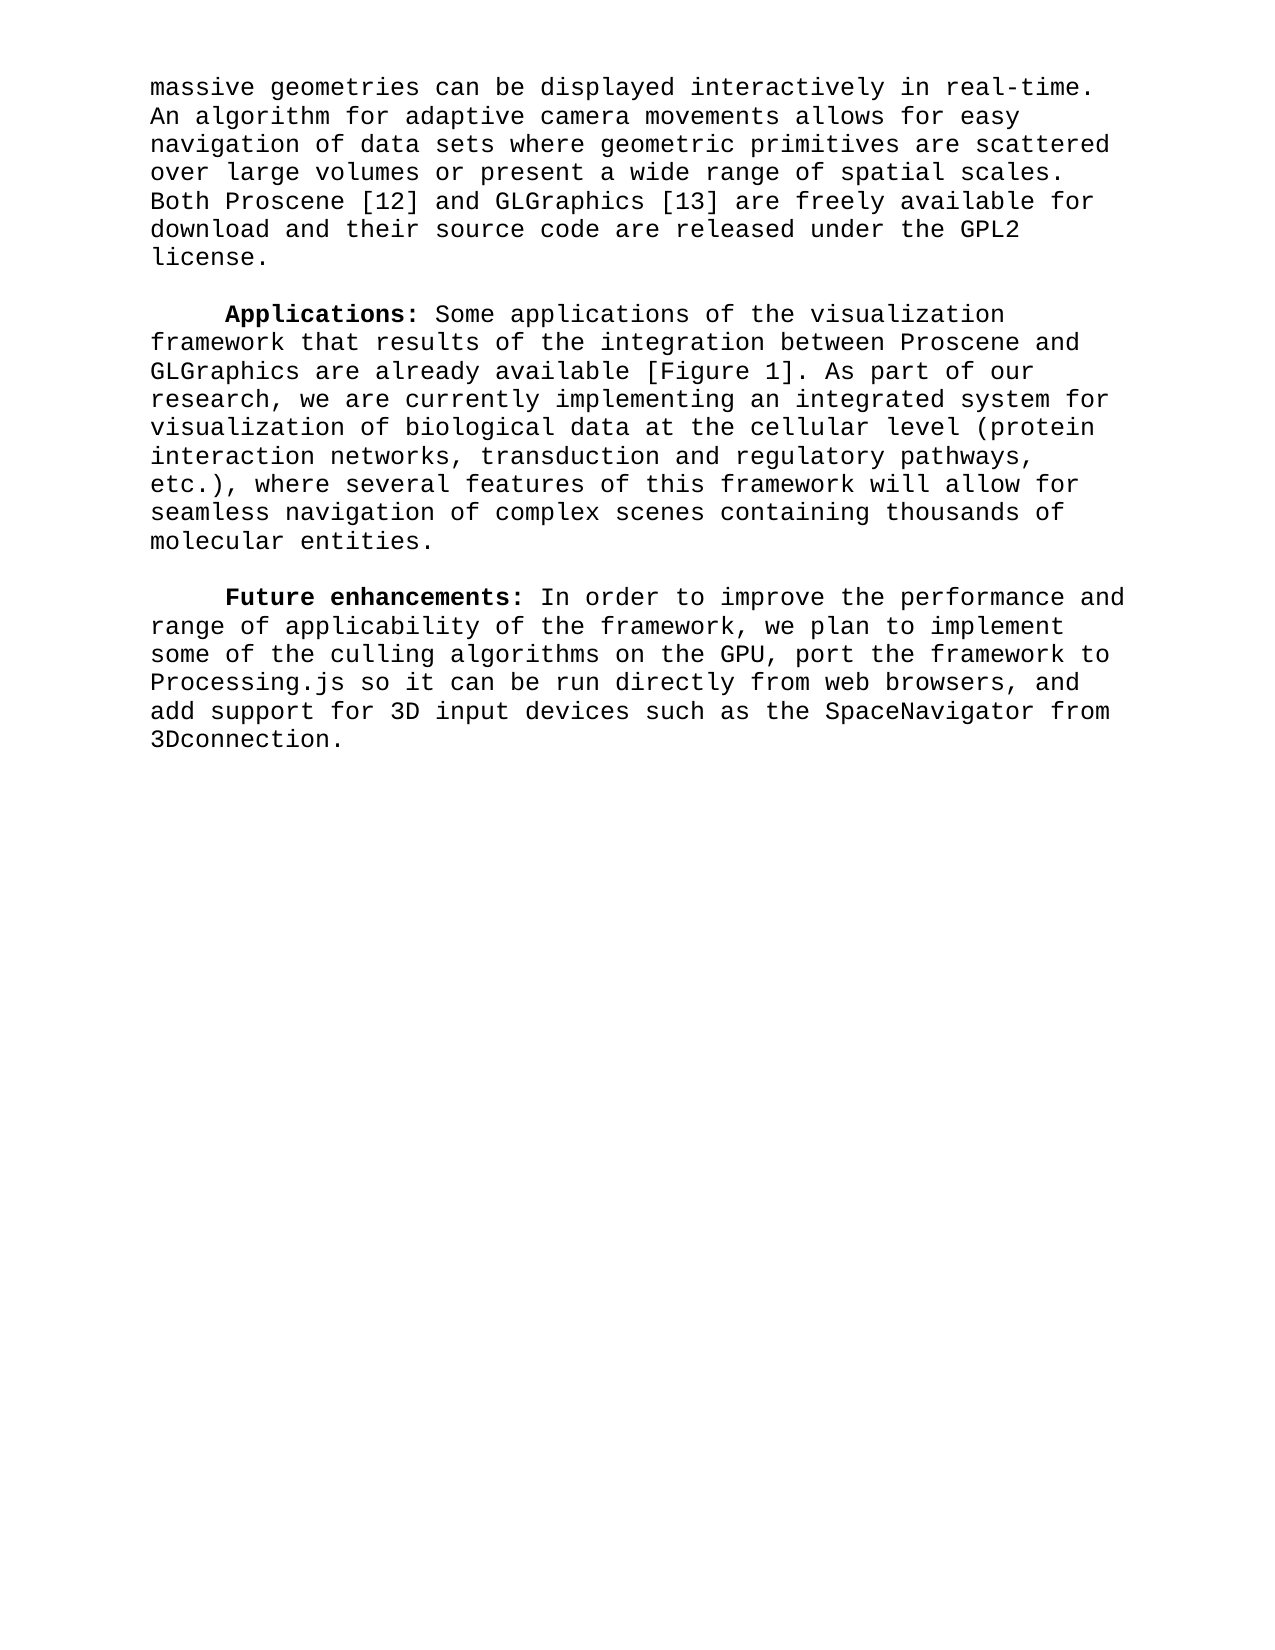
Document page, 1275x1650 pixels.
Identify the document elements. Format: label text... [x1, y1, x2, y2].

text Future enhancements: In order to improve the performance and range of applicability of the framework, we plan to implement some of the culling algorithms on the GPU, port the framework to Processing.js so it can be run directly from web browsers, and add support for 3D input devices such as the SpaceNavigator from 3Dconnection. [150, 585, 1125, 755]
text massive geometries can be displayed interactively in real-time. An algorithm for adaptive camera movements allows for easy navigation of data sets where geometric primitives are scattered over large volumes or present a wide range of spatial scales. Both Proscene [12] and GLGraphics [13] are freely available for download and their source code are released under the GPL2 license. [150, 75, 1125, 273]
text Applications: Some applications of the visualization framework that results of the integration between Proscene and GLGraphics are already available [Figure 1]. As part of our research, we are currently implementing an integrated system for visualization of biological data at the cellular level (protein interaction networks, transduction and regulatory pathways, etc.), where several features of this framework will allow for seamless navigation of complex scenes containing thousands of molecular entities. [150, 302, 1125, 557]
